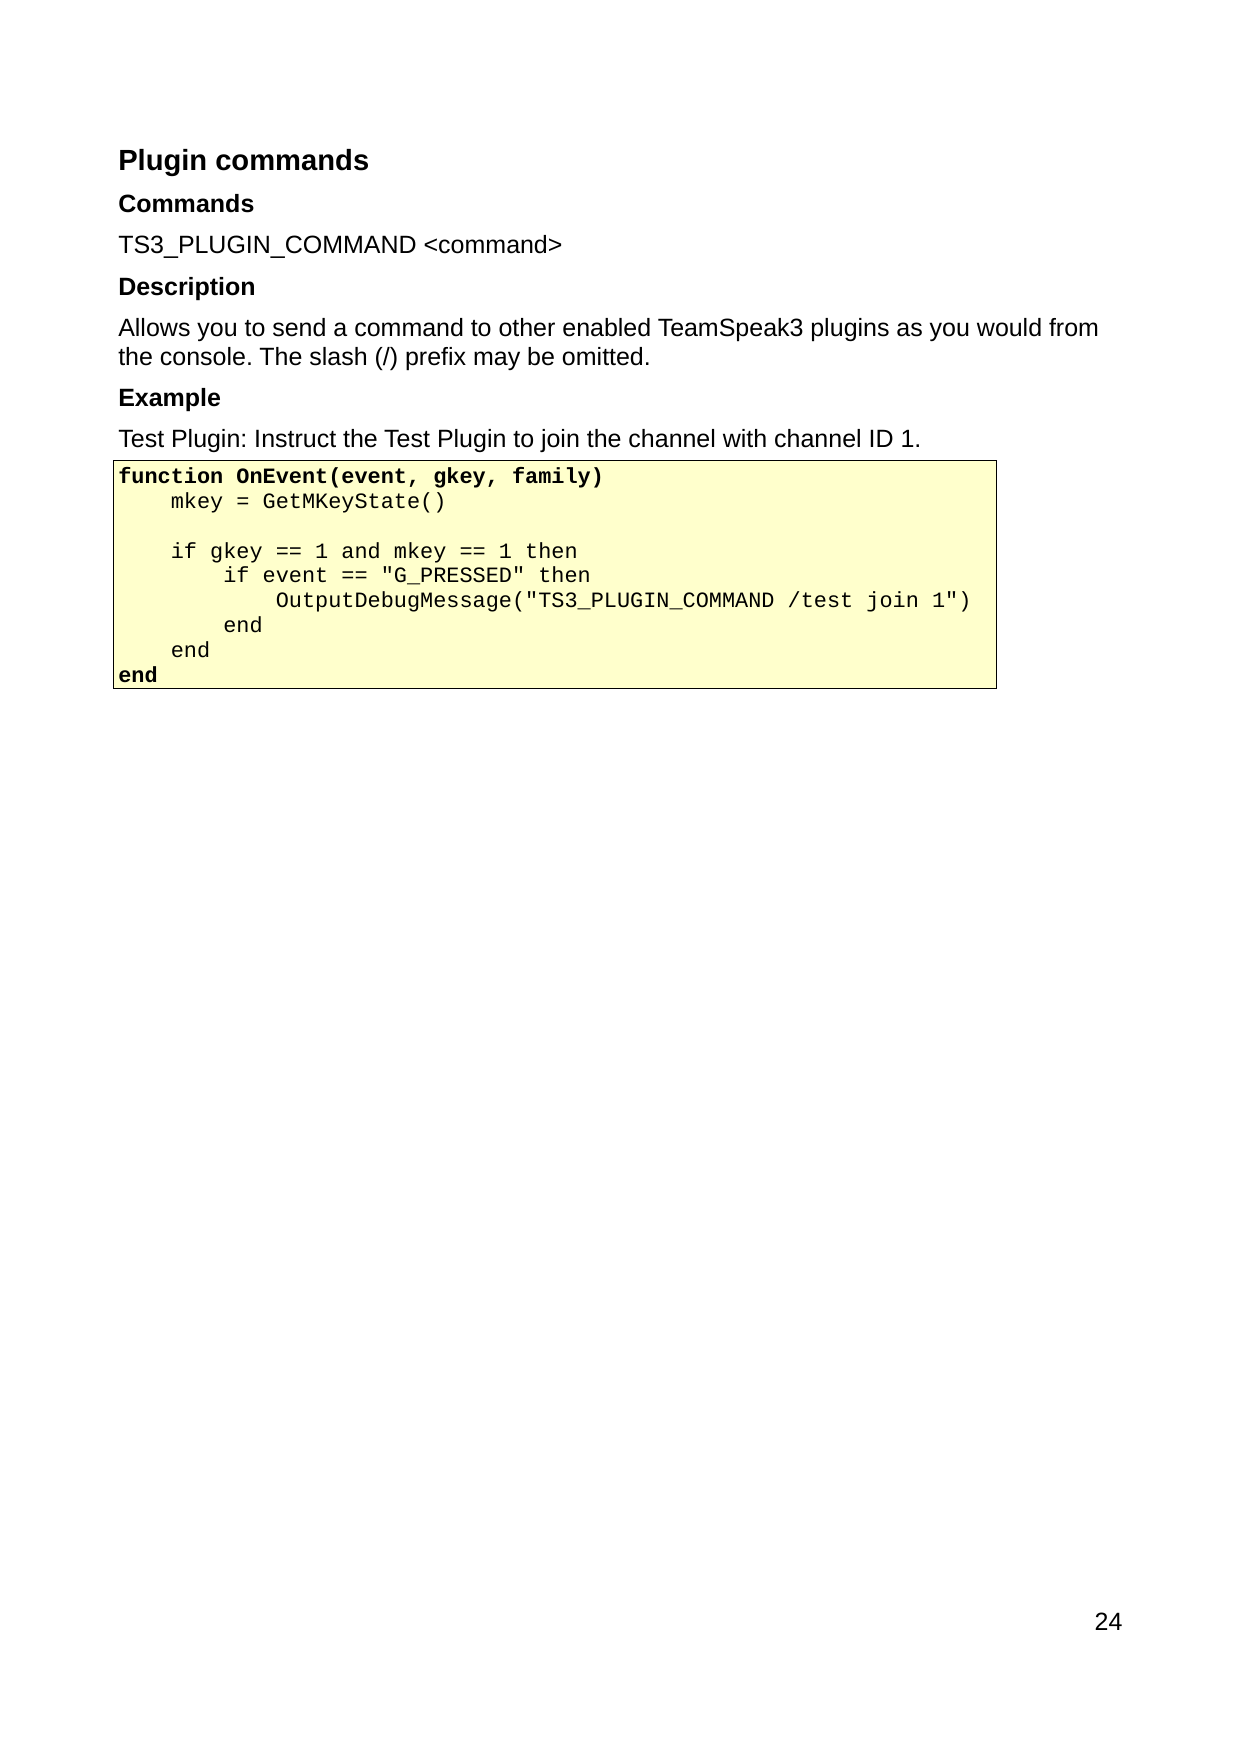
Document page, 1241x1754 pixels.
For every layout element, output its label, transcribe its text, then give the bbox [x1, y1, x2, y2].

text Commands [118, 189, 1122, 218]
text mkey = GetMKeyState() [997, 490, 1122, 515]
text end [997, 614, 1122, 639]
text TS3_PLUGIN_COMMAND <command> [118, 230, 1122, 259]
text end [997, 664, 1122, 688]
text Test Plugin: Instruct the Test Plugin to join the channel with channel ID 1. [118, 424, 1122, 453]
text Example [118, 383, 1122, 412]
text function OnEvent(event, gkey, family) [997, 465, 1122, 490]
text if event == "G_PRESSED" then [997, 564, 1122, 589]
subtitle Plugin commands [118, 143, 1122, 177]
text if gkey == 1 and mkey == 1 then [997, 540, 1122, 564]
text end [997, 639, 1122, 664]
text Allows you to send a command to other enabled TeamSpeak3 plugins as you would from the console. The slash (/) prefix may be omitted. [118, 313, 1122, 370]
text OutputDebugMessage("TS3_PLUGIN_COMMAND /test join 1") [997, 589, 1122, 614]
text Description [118, 272, 1122, 300]
